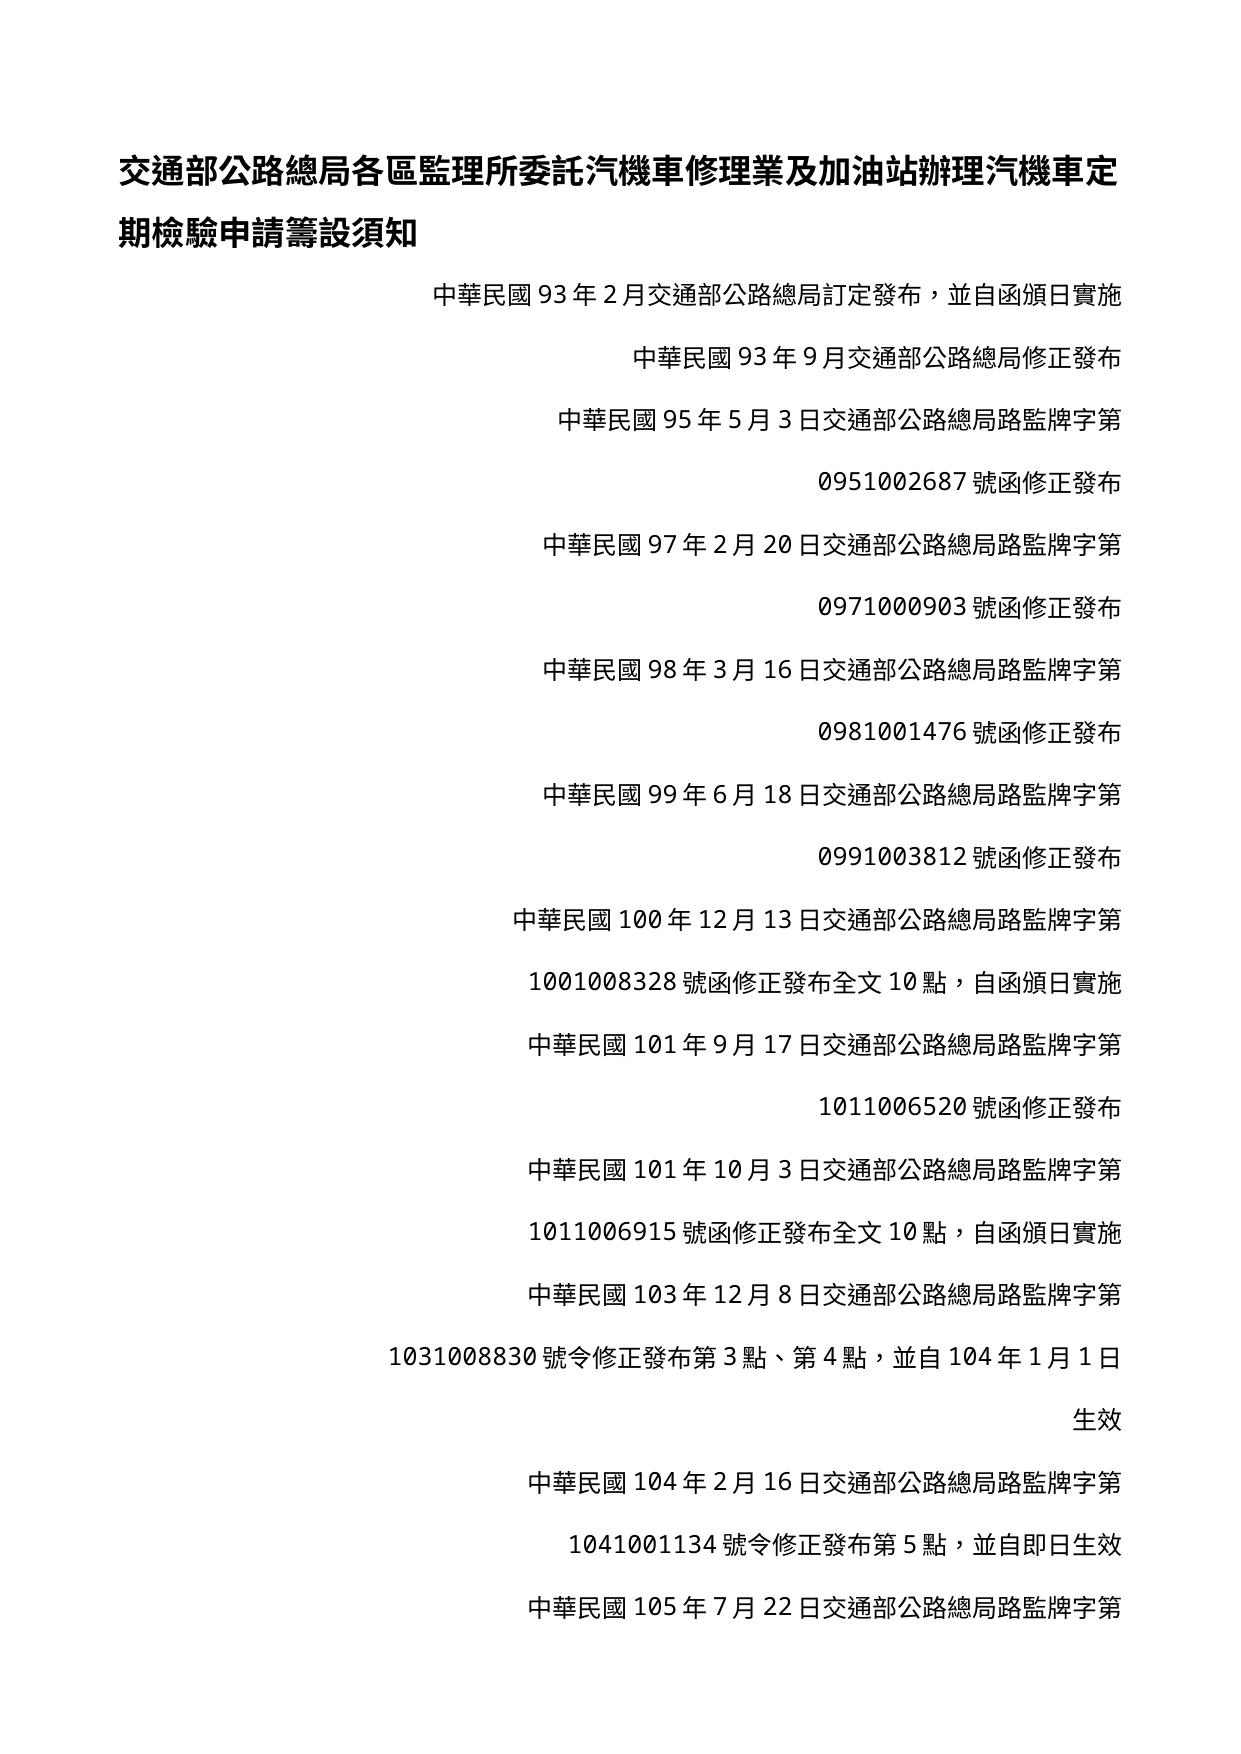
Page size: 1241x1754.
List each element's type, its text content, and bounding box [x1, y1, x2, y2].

text 交通部公路總局各區監理所委託汽機車修理業及加油站辦理汽機車定期檢驗申請籌設須知 [118, 127, 1122, 252]
text 中華民國104年2月16日交通部公路總局路監牌字第1041001134號令修正發布第5點，並自即日生效 [384, 1439, 1122, 1564]
text 中華民國97年2月20日交通部公路總局路監牌字第0971000903號函修正發布 [399, 502, 1122, 627]
text 中華民國99年6月18日交通部公路總局路監牌字第0991003812號函修正發布 [413, 752, 1122, 877]
text 中華民國93年2月交通部公路總局訂定發布，並自函頒日實施 [325, 252, 1122, 314]
text 中華民國95年5月3日交通部公路總局路監牌字第0951002687號函修正發布 [413, 377, 1122, 502]
text 中華民國98年3月16日交通部公路總局路監牌字第0981001476號函修正發布 [399, 627, 1122, 752]
text 中華民國105年7月22日交通部公路總局路監牌字第 [384, 1564, 1122, 1627]
text 中華民國100年12月13日交通部公路總局路監牌字第1001008328號函修正發布全文10點，自函頒日實施 [369, 877, 1122, 1002]
text 中華民國101年10月3日交通部公路總局路監牌字第1011006915號函修正發布全文10點，自函頒日實施 [384, 1127, 1122, 1252]
text 中華民國93年9月交通部公路總局修正發布 [325, 314, 1122, 377]
text 中華民國101年9月17日交通部公路總局路監牌字第1011006520號函修正發布 [384, 1002, 1122, 1127]
text 中華民國103年12月8日交通部公路總局路監牌字第1031008830號令修正發布第3點、第4點，並自104年1月1日生效 [384, 1252, 1122, 1439]
